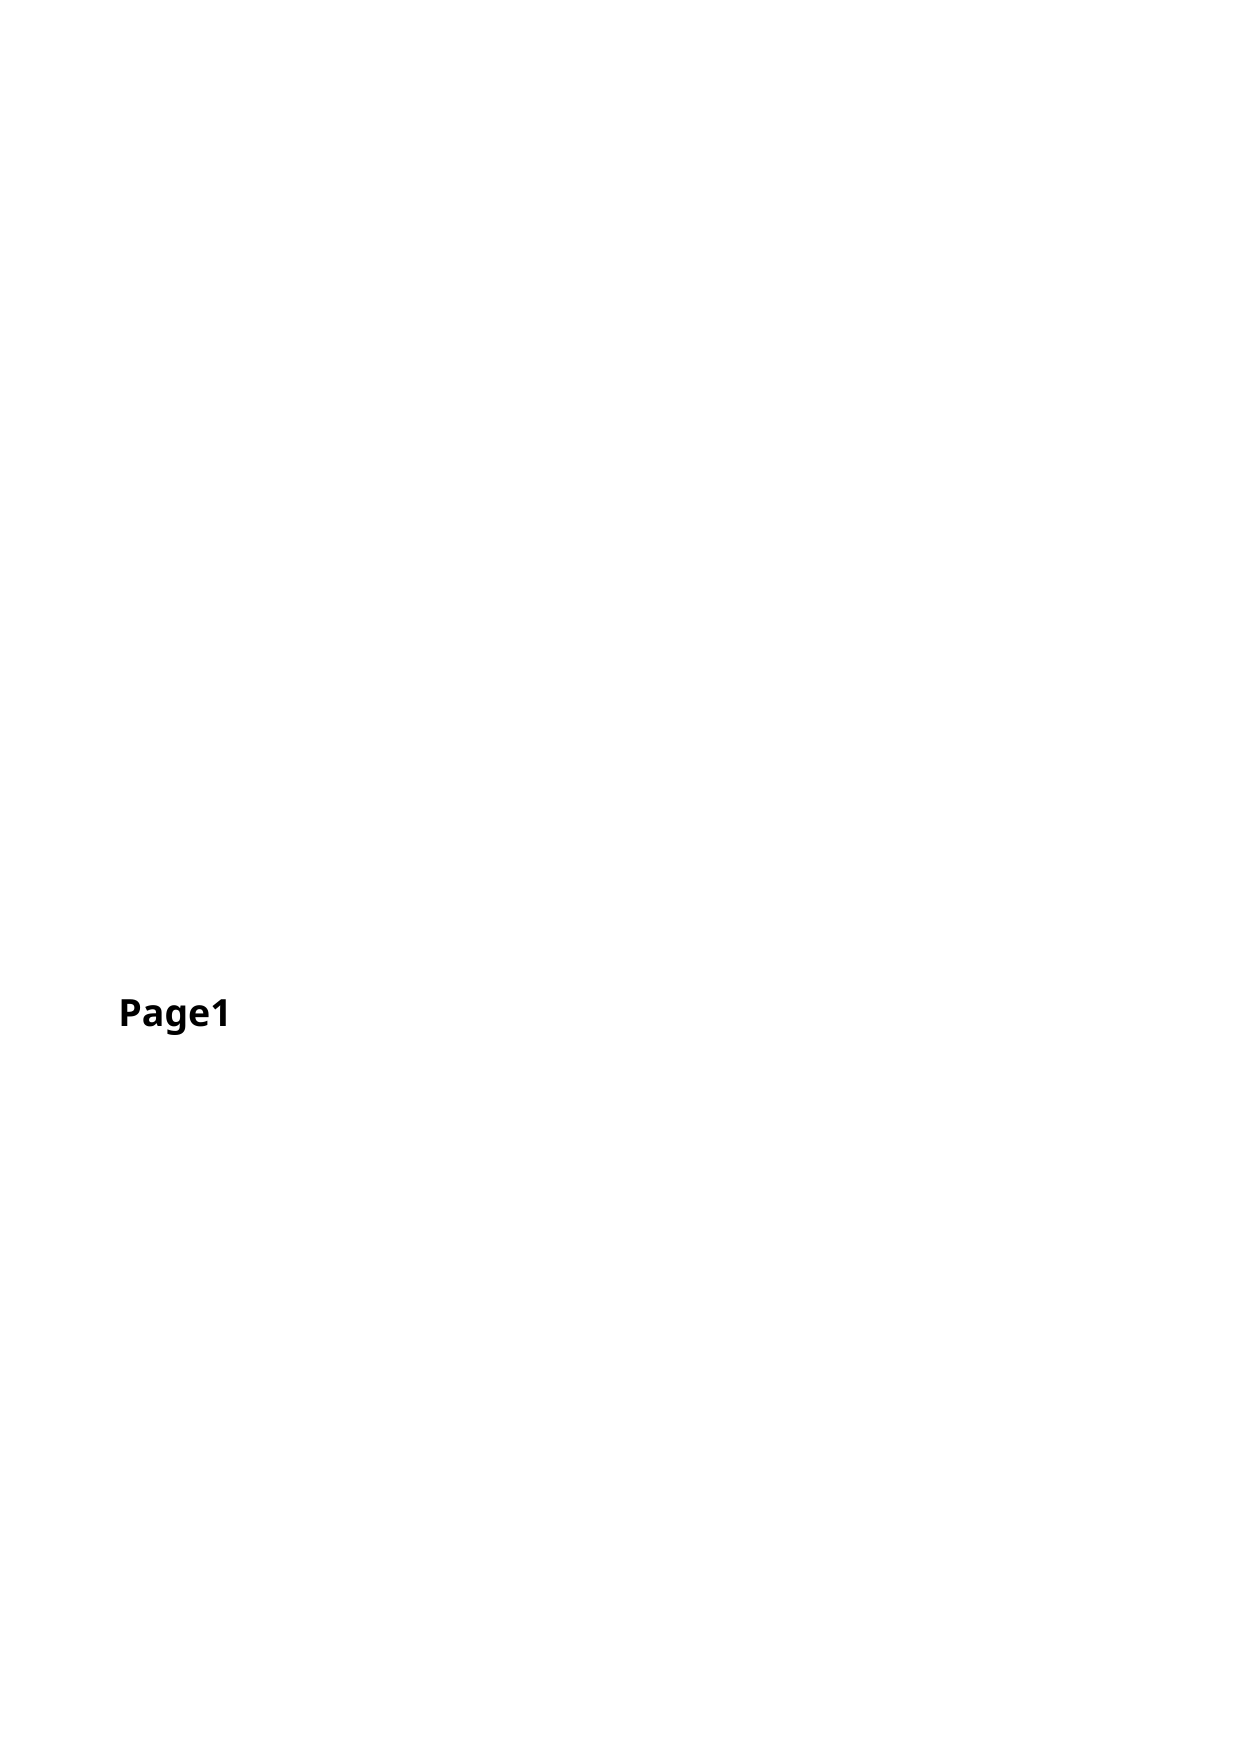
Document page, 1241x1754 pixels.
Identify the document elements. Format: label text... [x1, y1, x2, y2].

text Page1 [118, 986, 1122, 1037]
